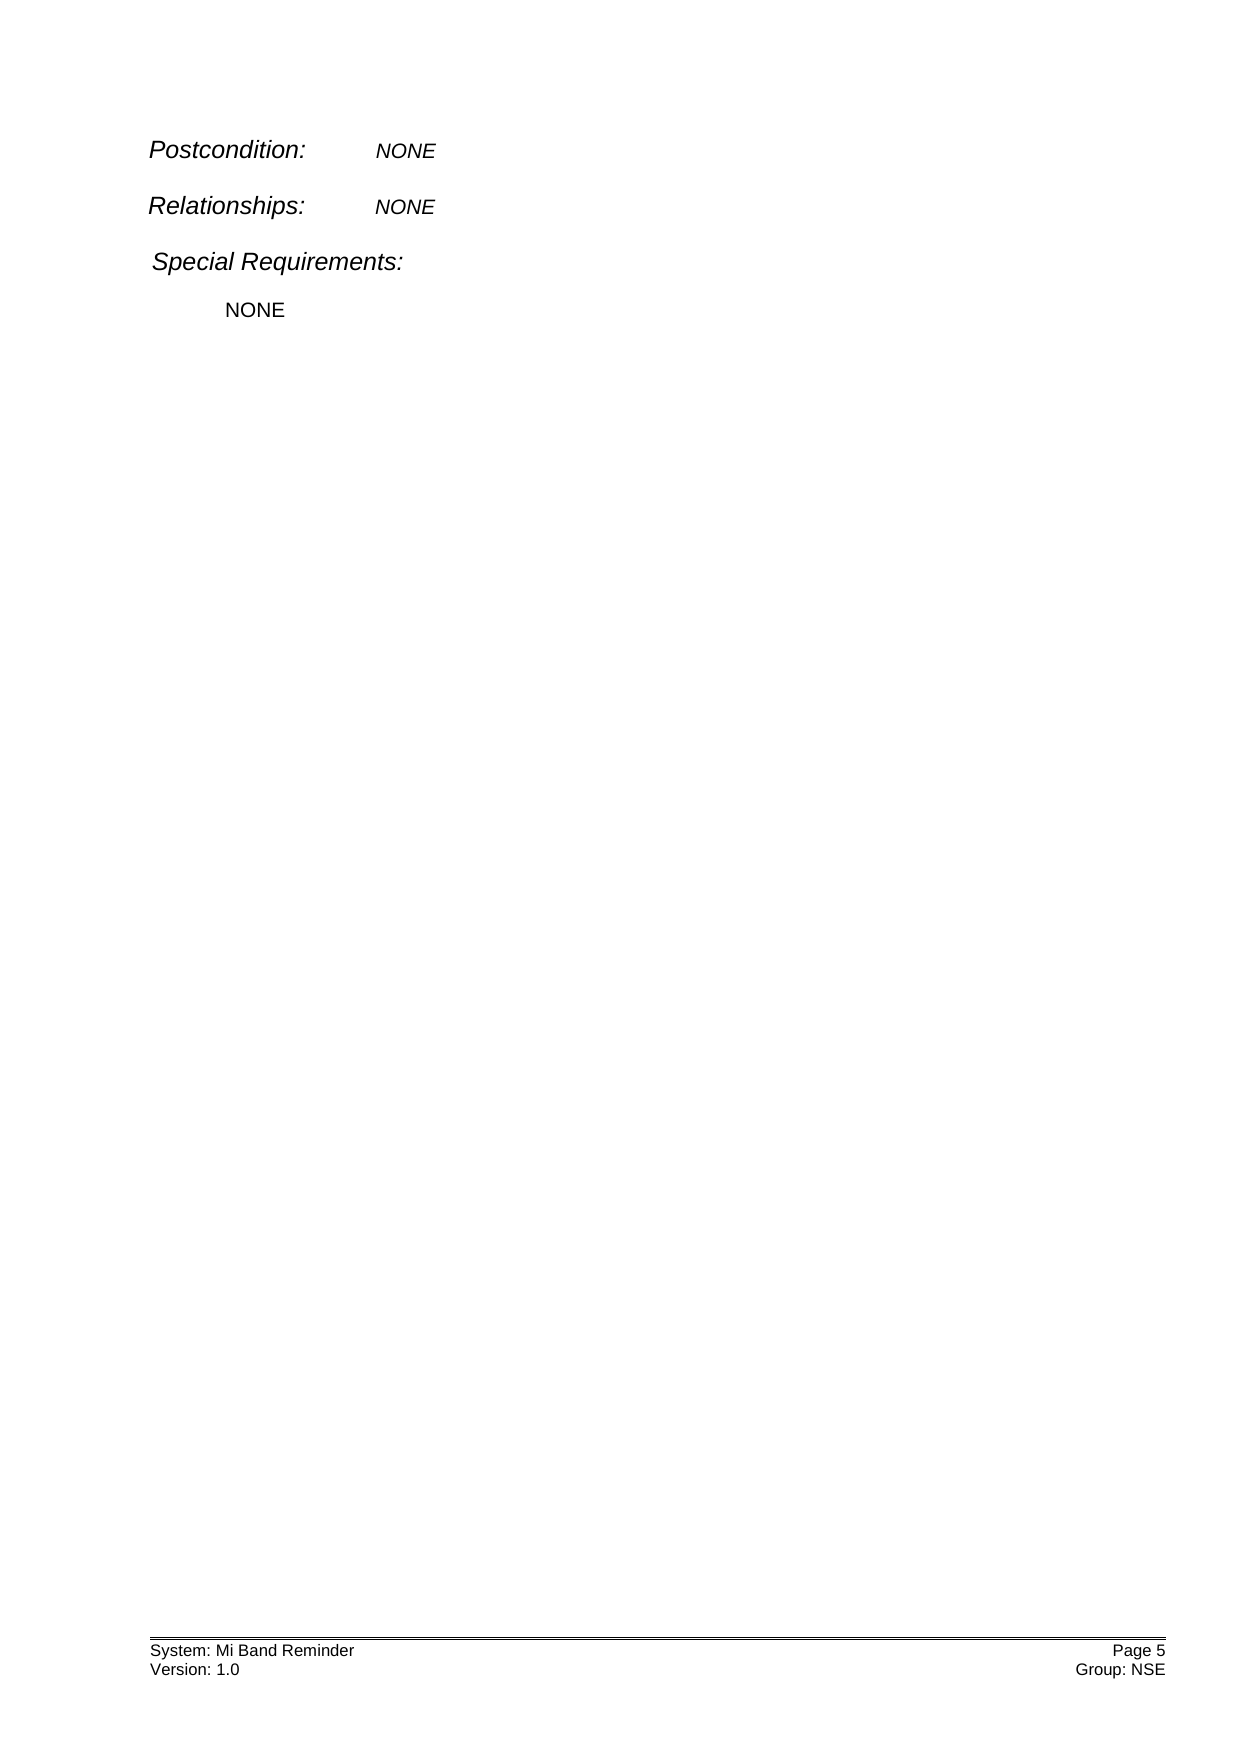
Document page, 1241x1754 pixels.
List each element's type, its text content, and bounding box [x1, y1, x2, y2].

text NONE [225, 299, 1166, 322]
text Postcondition: NONE [148, 136, 1166, 164]
text Special Requirements: [152, 248, 1166, 276]
text Relationships: NONE [148, 192, 1166, 220]
